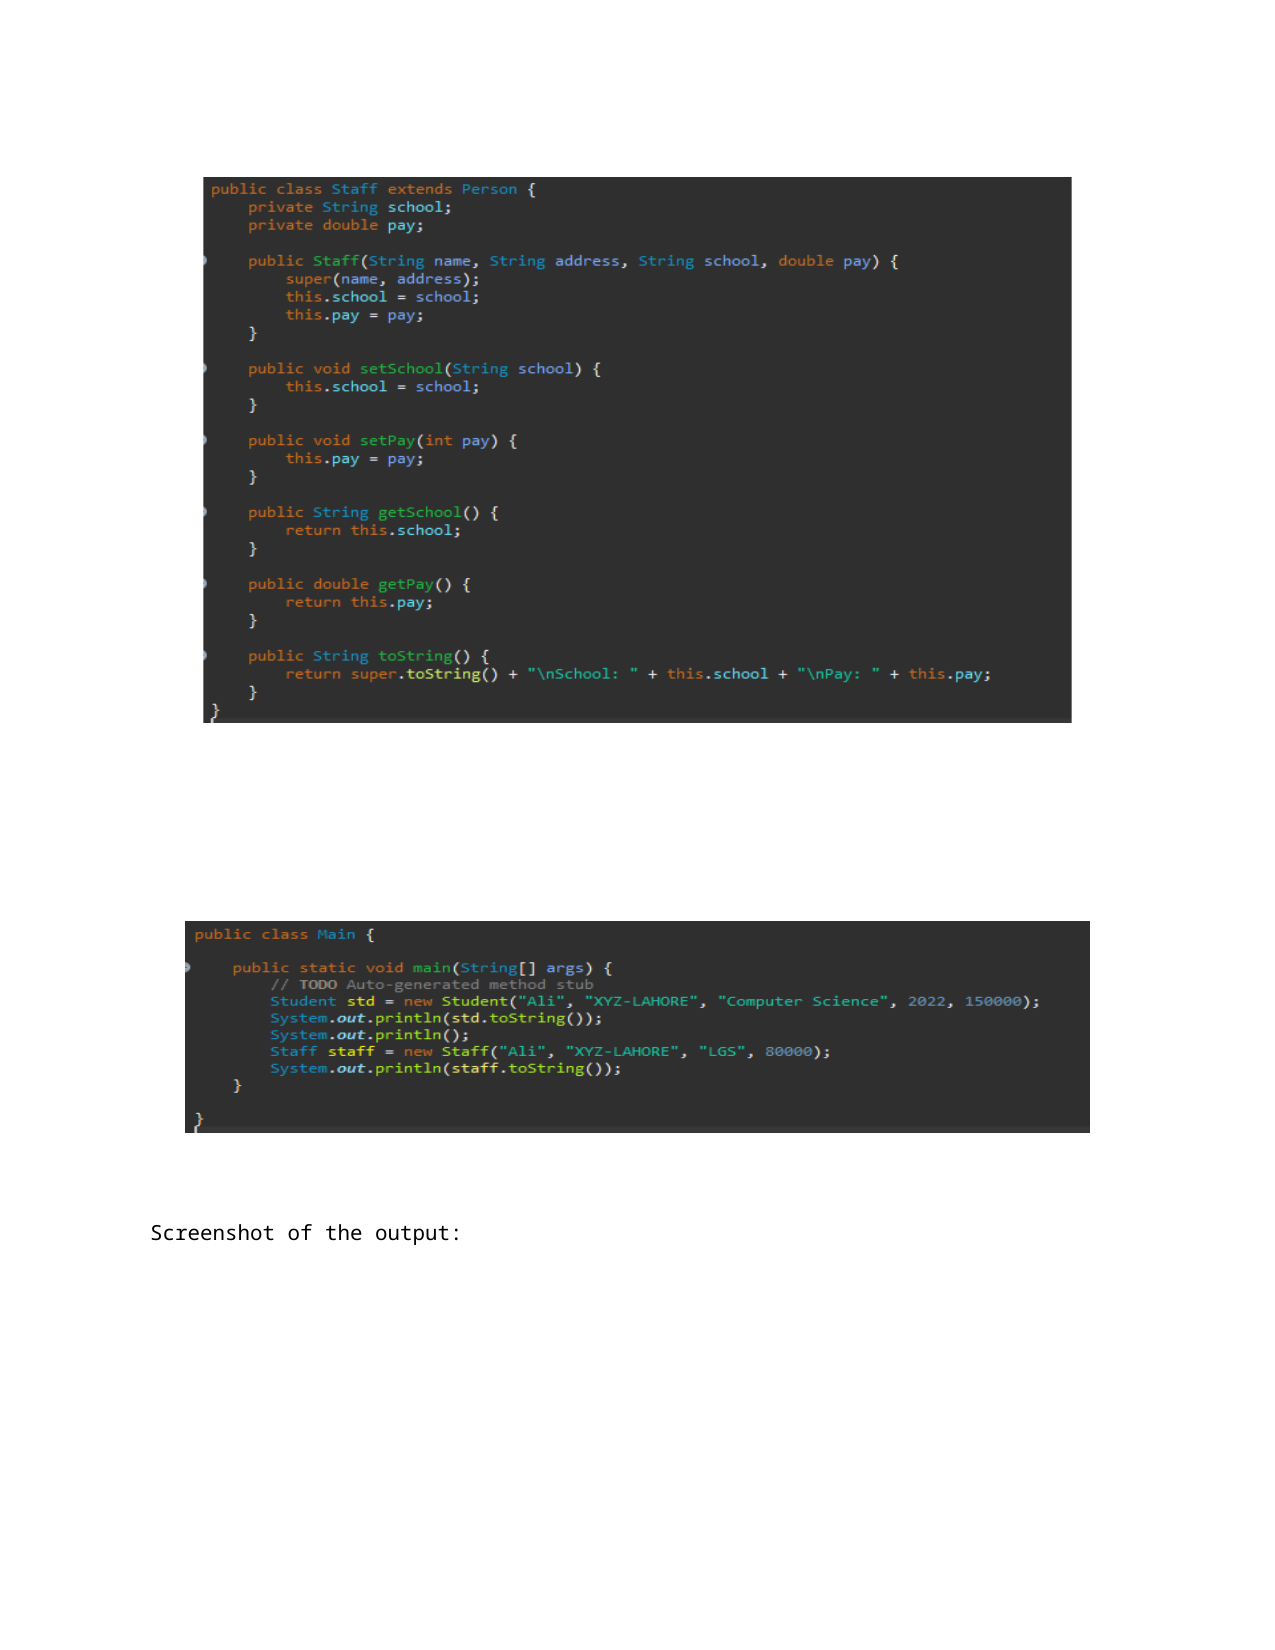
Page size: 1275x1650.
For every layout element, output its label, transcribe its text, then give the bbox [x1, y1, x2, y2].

picture [203, 177, 1072, 723]
text Screenshot of the output: [150, 1218, 1125, 1246]
picture [185, 921, 1090, 1133]
